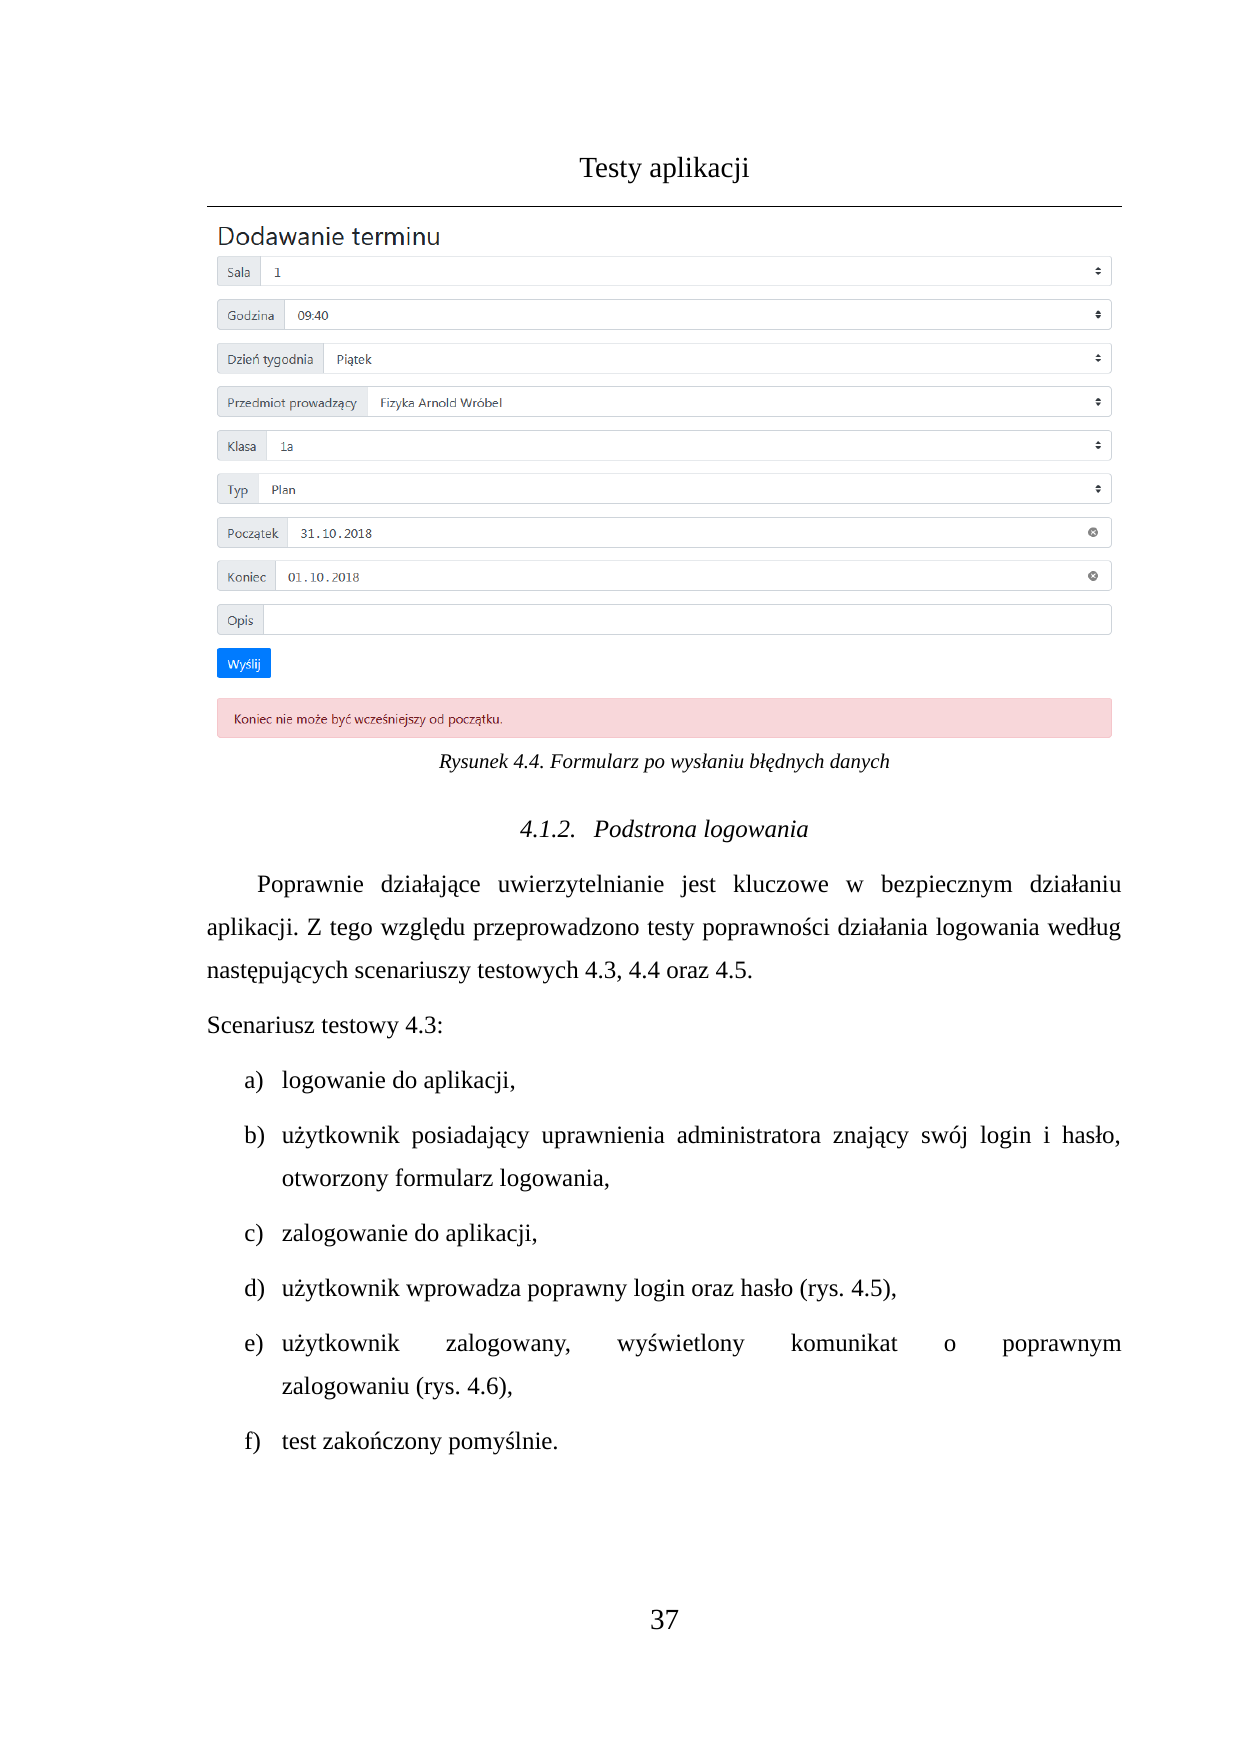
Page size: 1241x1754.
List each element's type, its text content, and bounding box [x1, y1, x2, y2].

subtitle Podstrona logowania [207, 814, 1122, 842]
list użytkownik zalogowany, wyświetlony komunikat o poprawnym zalogowaniu (rys. 4.6), [244, 1328, 1122, 1400]
list użytkownik posiadający uprawnienia administratora znający swój login i hasło, otworzony formularz logowania, [244, 1120, 1122, 1192]
list użytkownik wprowadza poprawny login oraz hasło (rys. 4.5), [244, 1273, 1122, 1302]
list test zakończony pomyślnie. [244, 1426, 1122, 1455]
list zalogowanie do aplikacji, [244, 1218, 1122, 1247]
list logowanie do aplikacji, [244, 1065, 1122, 1094]
text Scenariusz testowy 4.3: [207, 1010, 1122, 1039]
text Rysunek 4.4. Formularz po wysłaniu błędnych danych [212, 744, 1116, 773]
picture [212, 219, 1117, 744]
text Poprawnie działające uwierzytelnianie jest kluczowe w bezpiecznym działaniu aplikacji. Z tego względu przeprowadzono testy poprawności działania logowania według następujących scenariuszy testowych 4.3, 4.4 oraz 4.5. [207, 869, 1122, 984]
